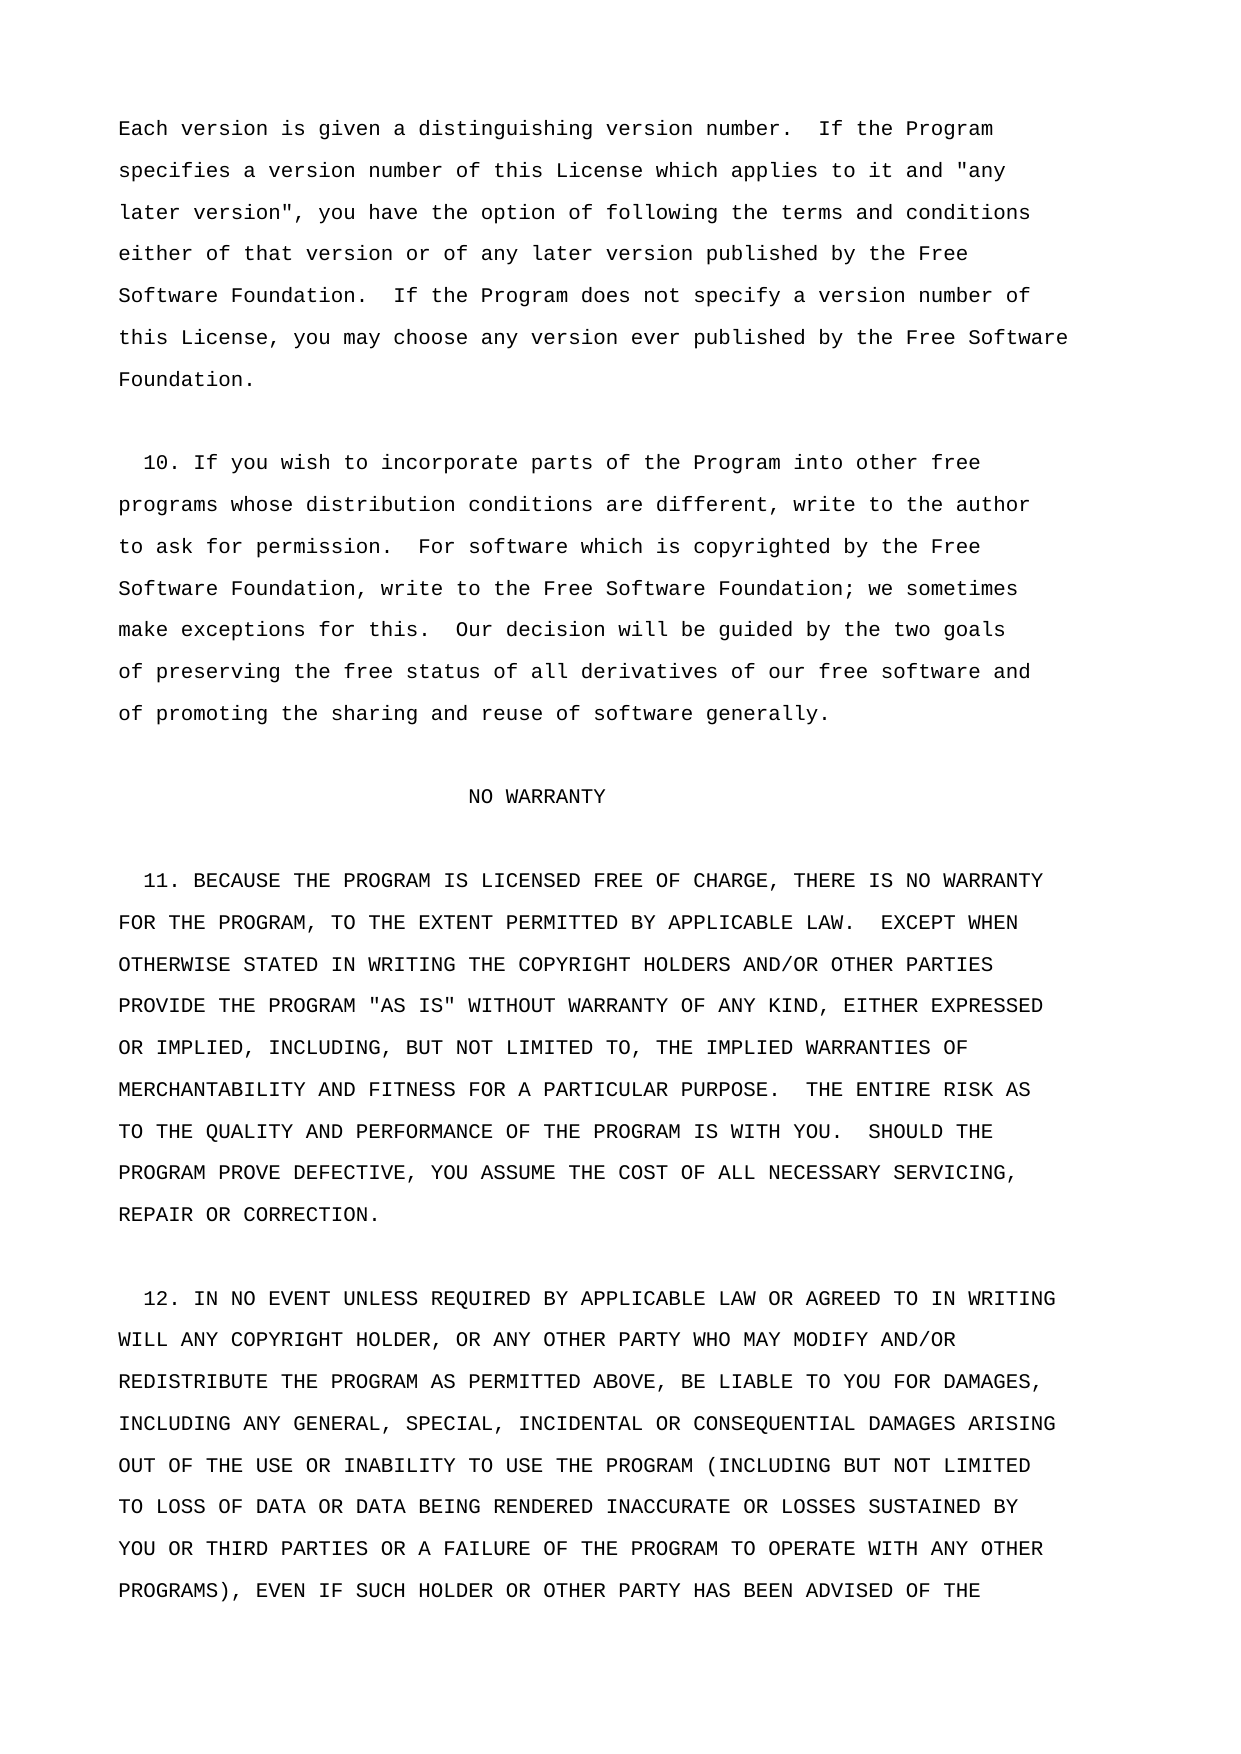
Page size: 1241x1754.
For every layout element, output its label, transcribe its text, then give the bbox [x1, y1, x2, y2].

text Software Foundation, write to the Free Software Foundation; we sometimes [118, 578, 1122, 601]
text TO THE QUALITY AND PERFORMANCE OF THE PROGRAM IS WITH YOU. SHOULD THE [118, 1121, 1122, 1144]
text OR IMPLIED, INCLUDING, BUT NOT LIMITED TO, THE IMPLIED WARRANTIES OF [118, 1037, 1122, 1061]
text WILL ANY COPYRIGHT HOLDER, OR ANY OTHER PARTY WHO MAY MODIFY AND/OR [118, 1329, 1122, 1353]
text PROGRAM PROVE DEFECTIVE, YOU ASSUME THE COST OF ALL NECESSARY SERVICING, [118, 1162, 1122, 1186]
text programs whose distribution conditions are different, write to the author [118, 494, 1122, 518]
text OTHERWISE STATED IN WRITING THE COPYRIGHT HOLDERS AND/OR OTHER PARTIES [118, 953, 1122, 977]
text NO WARRANTY [118, 786, 1122, 810]
text MERCHANTABILITY AND FITNESS FOR A PARTICULAR PURPOSE. THE ENTIRE RISK AS [118, 1079, 1122, 1102]
text of preserving the free status of all derivatives of our free software and [118, 661, 1122, 685]
text Foundation. [118, 369, 1122, 392]
text REDISTRIBUTE THE PROGRAM AS PERMITTED ABOVE, BE LIABLE TO YOU FOR DAMAGES, [118, 1371, 1122, 1395]
text 10. If you wish to incorporate parts of the Program into other free [118, 452, 1122, 476]
text PROGRAMS), EVEN IF SUCH HOLDER OR OTHER PARTY HAS BEEN ADVISED OF THE [118, 1580, 1122, 1604]
text 12. IN NO EVENT UNLESS REQUIRED BY APPLICABLE LAW OR AGREED TO IN WRITING [118, 1288, 1122, 1311]
text YOU OR THIRD PARTIES OR A FAILURE OF THE PROGRAM TO OPERATE WITH ANY OTHER [118, 1538, 1122, 1562]
text specifies a version number of this License which applies to it and "any [118, 160, 1122, 183]
text REPAIR OR CORRECTION. [118, 1204, 1122, 1228]
text Software Foundation. If the Program does not specify a version number of [118, 285, 1122, 309]
text make exceptions for this. Our decision will be guided by the two goals [118, 619, 1122, 643]
text later version", you have the option of following the terms and conditions [118, 202, 1122, 225]
text OUT OF THE USE OR INABILITY TO USE THE PROGRAM (INCLUDING BUT NOT LIMITED [118, 1455, 1122, 1478]
text this License, you may choose any version ever published by the Free Software [118, 327, 1122, 351]
text of promoting the sharing and reuse of software generally. [118, 703, 1122, 727]
text Each version is given a distinguishing version number. If the Program [118, 118, 1122, 142]
text TO LOSS OF DATA OR DATA BEING RENDERED INACCURATE OR LOSSES SUSTAINED BY [118, 1497, 1122, 1520]
text 11. BECAUSE THE PROGRAM IS LICENSED FREE OF CHARGE, THERE IS NO WARRANTY [118, 870, 1122, 894]
text PROVIDE THE PROGRAM "AS IS" WITHOUT WARRANTY OF ANY KIND, EITHER EXPRESSED [118, 995, 1122, 1019]
text to ask for permission. For software which is copyrighted by the Free [118, 536, 1122, 559]
text FOR THE PROGRAM, TO THE EXTENT PERMITTED BY APPLICABLE LAW. EXCEPT WHEN [118, 912, 1122, 935]
text either of that version or of any later version published by the Free [118, 243, 1122, 267]
text INCLUDING ANY GENERAL, SPECIAL, INCIDENTAL OR CONSEQUENTIAL DAMAGES ARISING [118, 1413, 1122, 1437]
